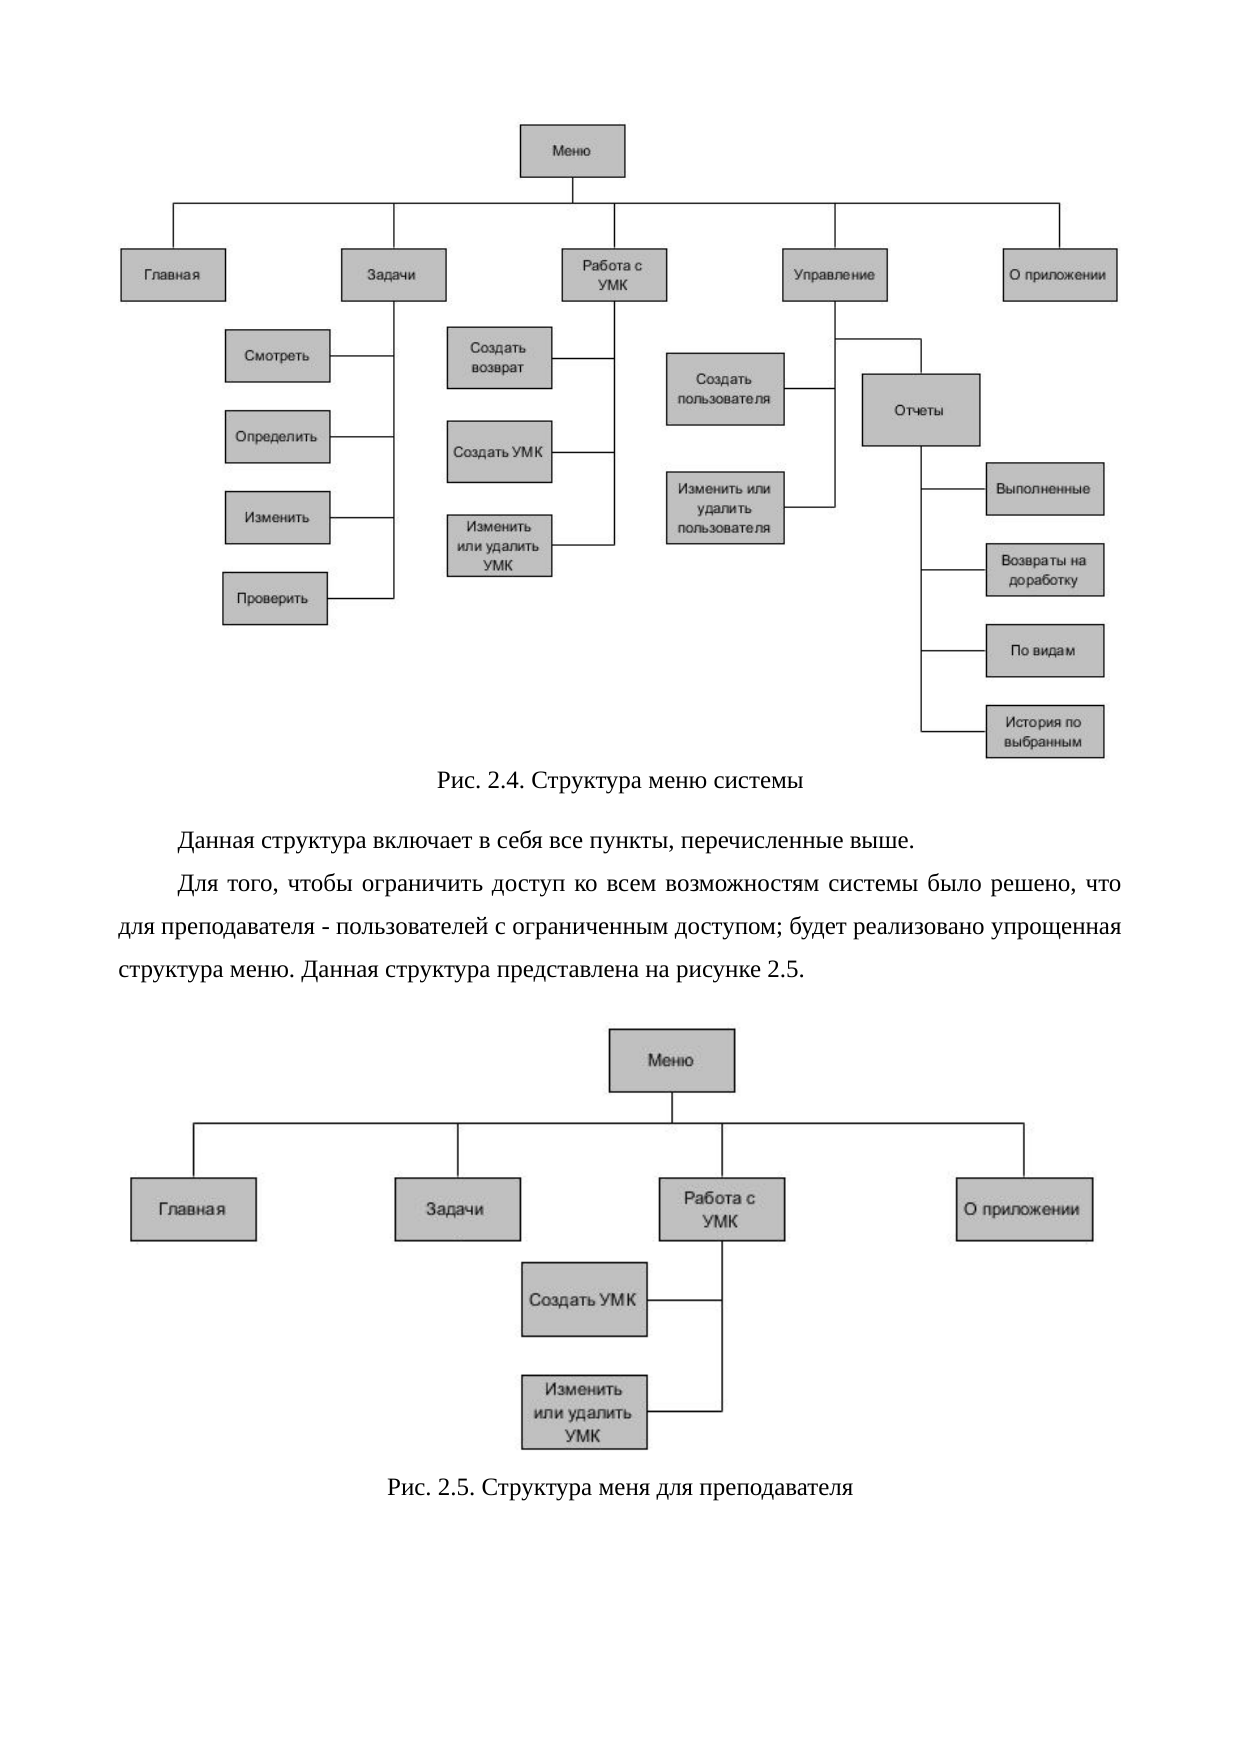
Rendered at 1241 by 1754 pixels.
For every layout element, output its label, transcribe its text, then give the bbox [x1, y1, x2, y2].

text Данная структура включает в себя все пункты, перечисленные выше. [118, 825, 1122, 853]
text Для того, чтобы ограничить доступ ко всем возможностям системы было решено, что для преподавателя - пользователей с ограниченным доступом; будет реализовано упрощенная структура меню. Данная структура представлена на рисунке 2.5. [118, 868, 1122, 983]
picture [129, 1022, 1111, 1472]
picture [118, 118, 1123, 765]
text Рис. 2.5. Структура меня для преподавателя [118, 1472, 1122, 1501]
text Рис. 2.4. Структура меню системы [118, 765, 1122, 793]
